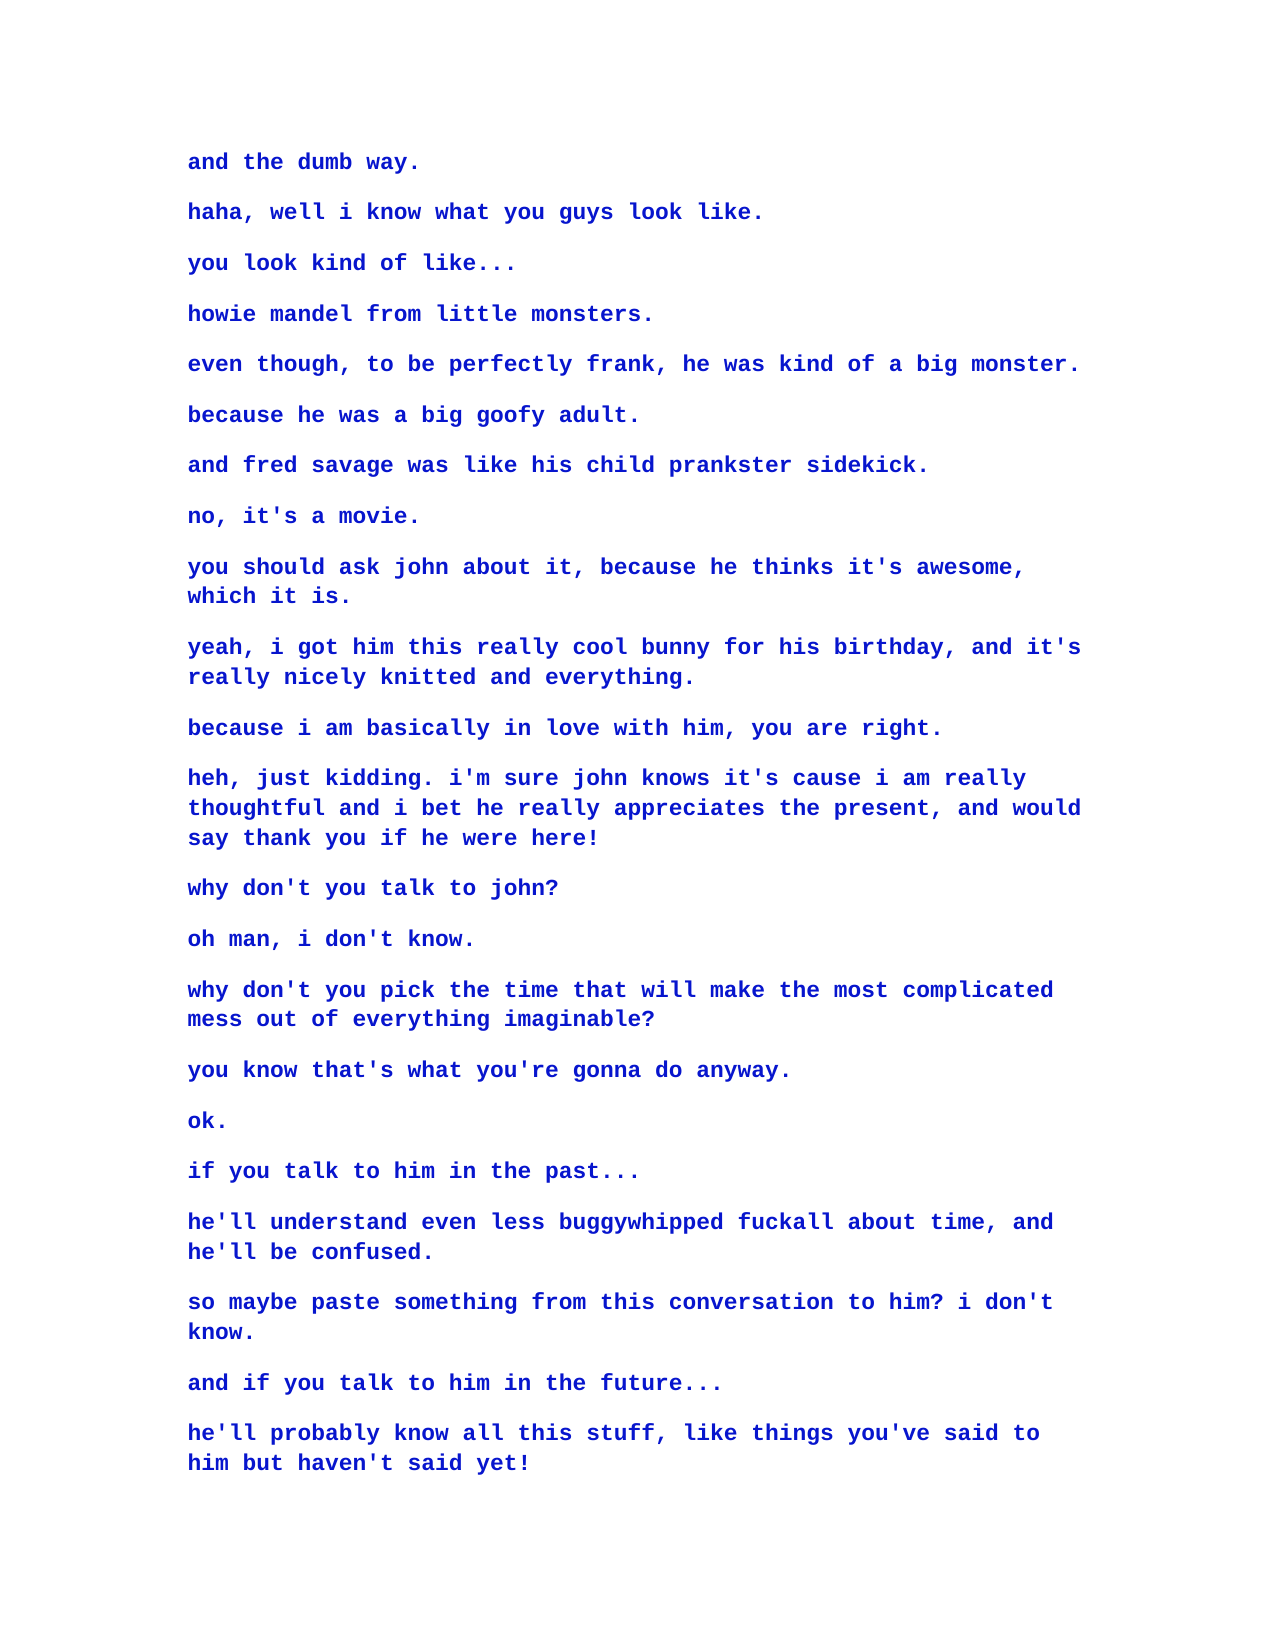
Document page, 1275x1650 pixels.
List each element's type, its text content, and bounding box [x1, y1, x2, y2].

text howie mandel from little monsters. [187, 302, 1087, 328]
text yeah, i got him this really cool bunny for his birthday, and it's really nicely knitted and everything. [187, 635, 1087, 691]
text and fred savage was like his child prankster sidekick. [187, 454, 1087, 480]
text and if you talk to him in the future... [187, 1371, 1087, 1397]
text oh man, i don't know. [187, 927, 1087, 953]
text because i am basically in love with him, you are right. [187, 716, 1087, 742]
text heh, just kidding. i'm sure john knows it's cause i am really thoughtful and i bet he really appreciates the present, and would say thank you if he were here! [187, 766, 1087, 852]
text why don't you talk to john? [187, 877, 1087, 903]
text so maybe paste something from this conversation to him? i don't know. [187, 1291, 1087, 1346]
text why don't you pick the time that will make the most complicated mess out of everything imaginable? [187, 978, 1087, 1034]
text he'll probably know all this stuff, like things you've said to him but haven't said yet! [187, 1422, 1087, 1477]
text even though, to be perfectly frank, he was kind of a big monster. [187, 352, 1087, 378]
text you look kind of like... [187, 251, 1087, 277]
text if you talk to him in the past... [187, 1159, 1087, 1186]
text haha, well i know what you guys look like. [187, 201, 1087, 227]
text no, it's a movie. [187, 504, 1087, 530]
text you know that's what you're gonna do anyway. [187, 1058, 1087, 1084]
text ok. [187, 1109, 1087, 1135]
text because he was a big goofy adult. [187, 403, 1087, 429]
text he'll understand even less buggywhipped fuckall about time, and he'll be confused. [187, 1210, 1087, 1266]
text you should ask john about it, because he thinks it's awesome, which it is. [187, 555, 1087, 611]
text and the dumb way. [187, 150, 1087, 176]
